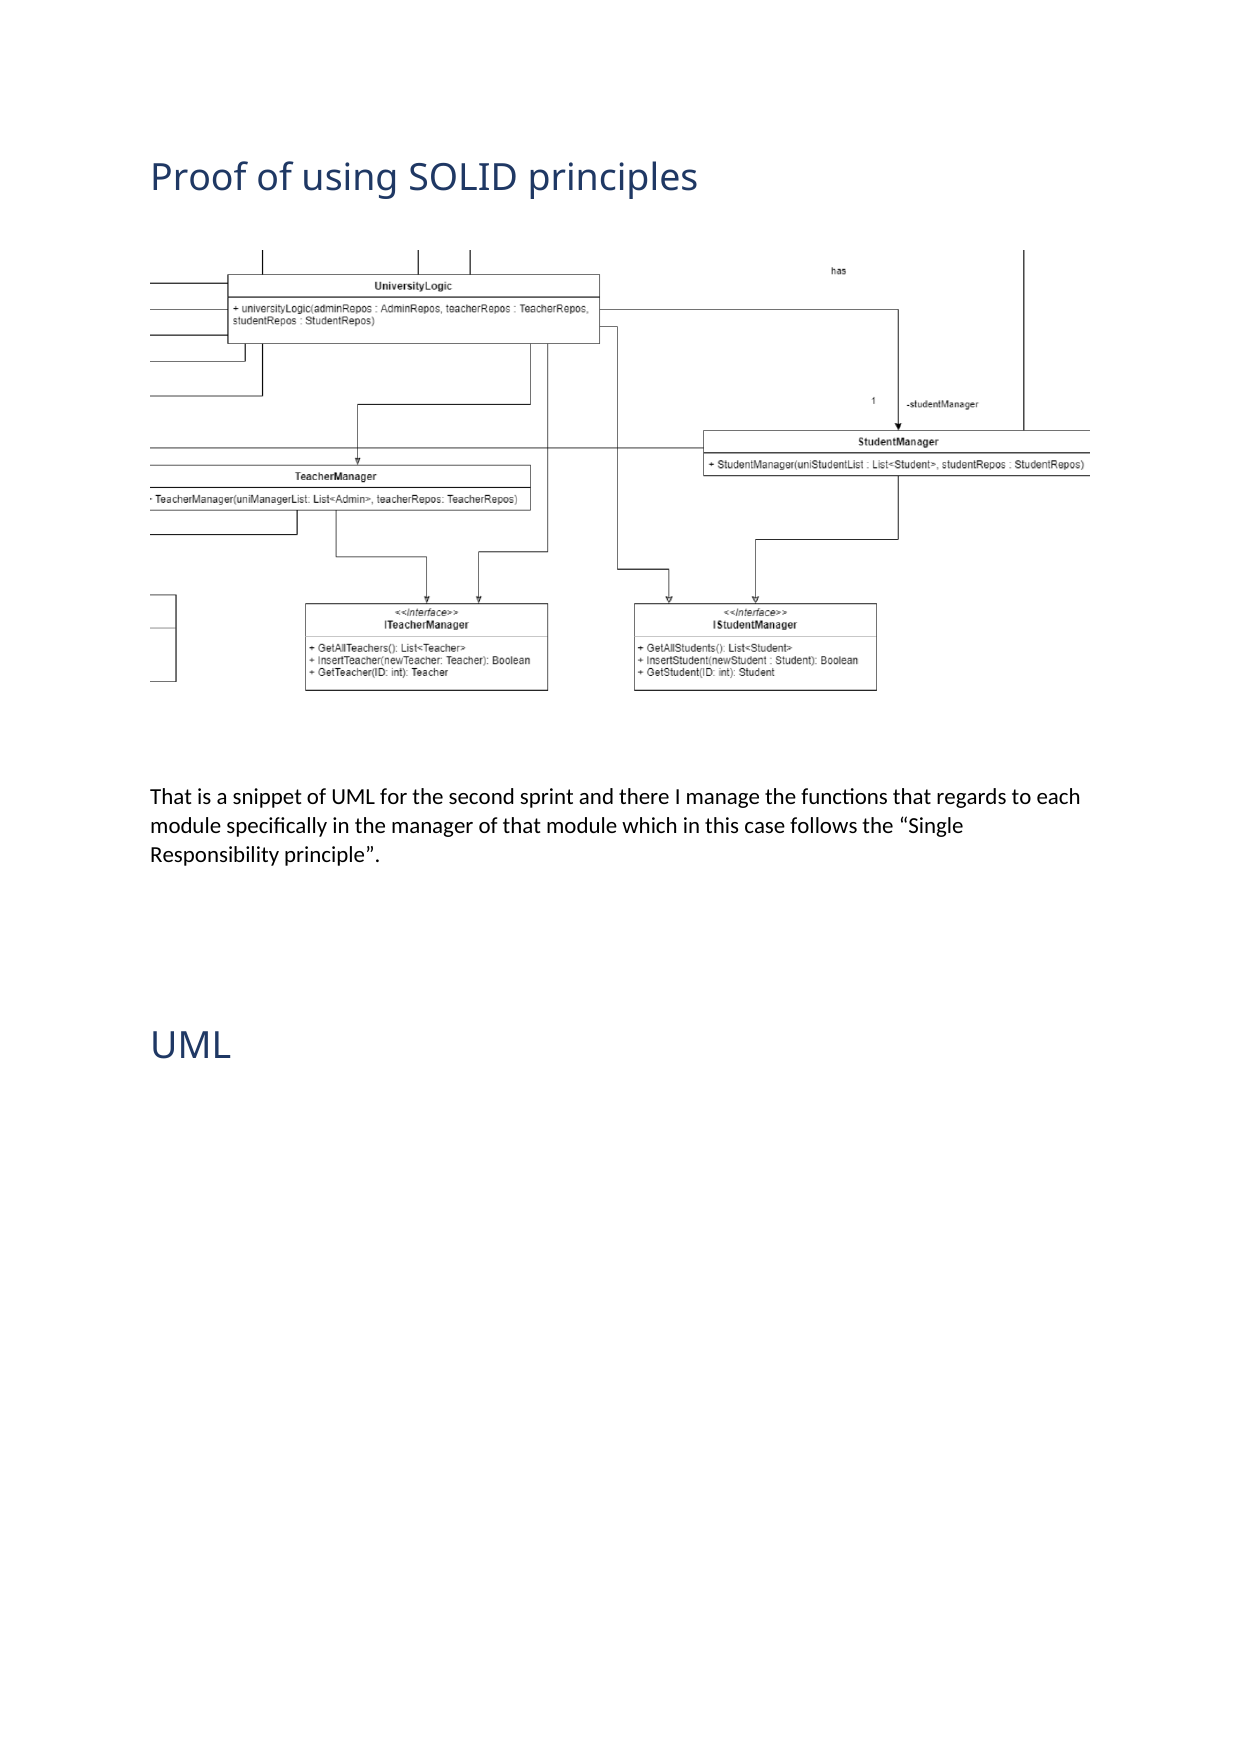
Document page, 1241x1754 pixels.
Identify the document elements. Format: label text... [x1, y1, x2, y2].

subtitle UML [150, 1018, 1090, 1069]
subtitle Proof of using SOLID principles [150, 150, 1090, 201]
text That is a snippet of UML for the second sprint and there I manage the functions that regards to each module specifically in the manager of that module which in this case follows the “Single Responsibility principle”. [150, 782, 1090, 868]
